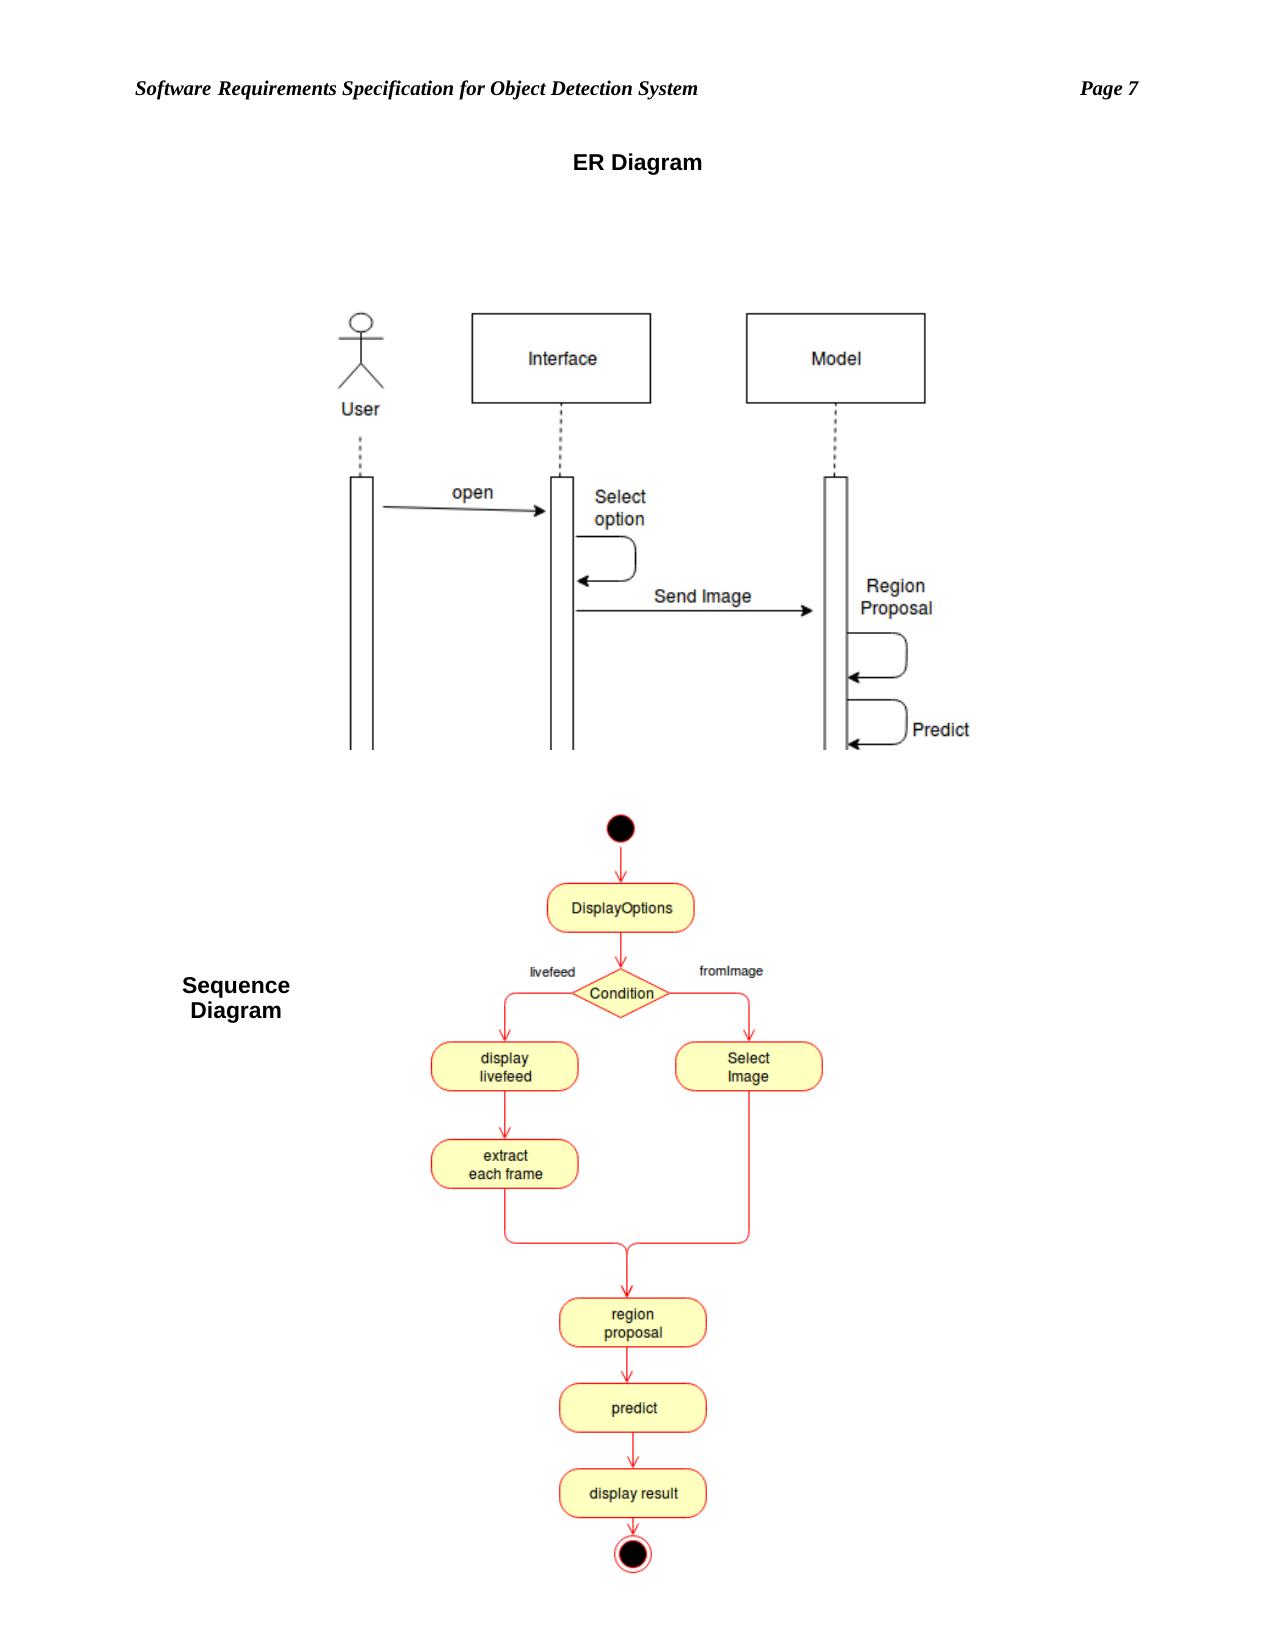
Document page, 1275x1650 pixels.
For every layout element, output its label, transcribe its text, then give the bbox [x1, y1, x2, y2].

picture [135, 200, 1140, 1650]
text ER Diagram [135, 150, 1140, 175]
text [938, 974, 1140, 1024]
text Sequence Diagram [135, 974, 337, 1024]
